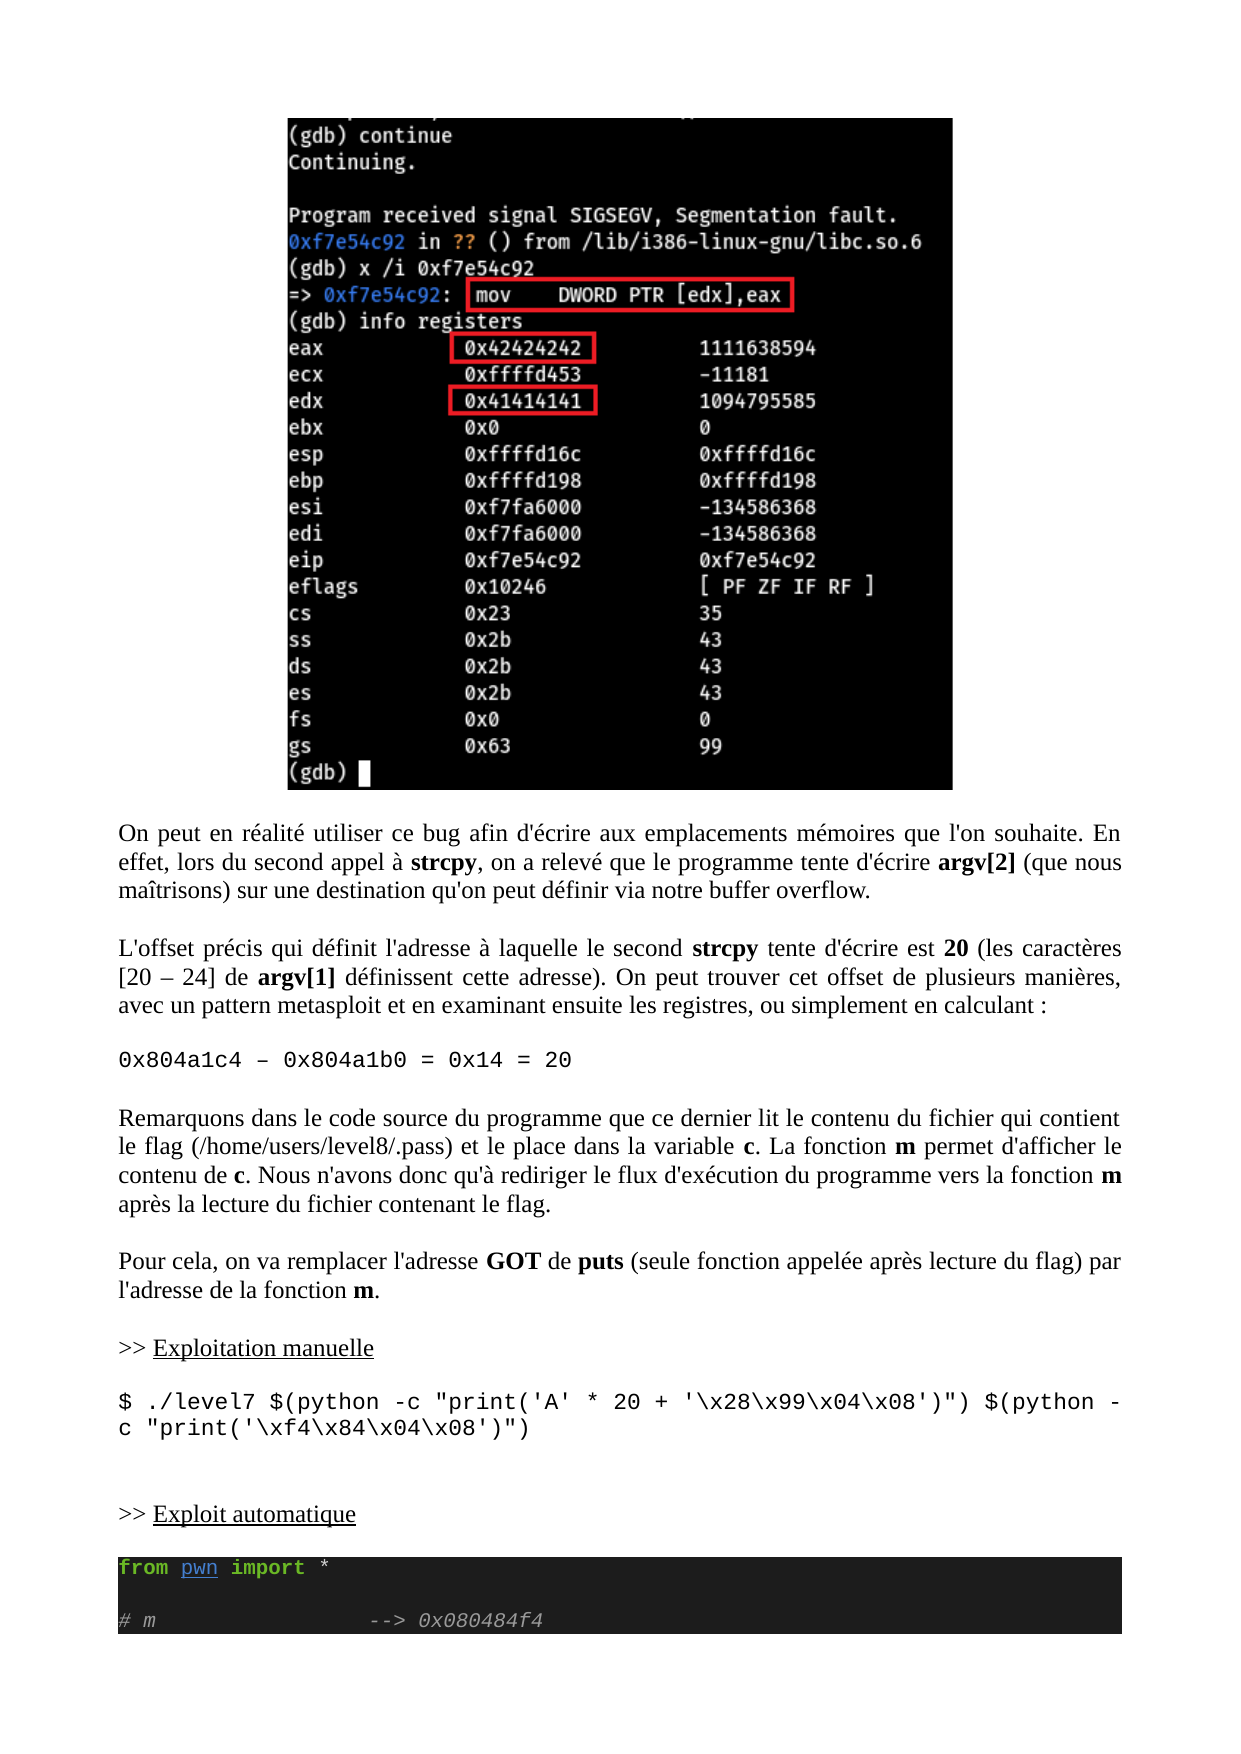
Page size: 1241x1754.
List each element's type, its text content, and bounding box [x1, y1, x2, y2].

text >> Exploitation manuelle [118, 1333, 1122, 1361]
text $ ./level7 $(python -c "print('A' * 20 + '\x28\x99\x04\x08')") $(python -c "print('\xf4\x84\x04\x08')") [118, 1390, 1122, 1442]
text # m --> 0x080484f4 [118, 1610, 1122, 1634]
text >> Exploit automatique [118, 1499, 1122, 1528]
text On peut en réalité utiliser ce bug afin d'écrire aux emplacements mémoires que l'on souhaite. En effet, lors du second appel à strcpy, on a relevé que le programme tente d'écrire argv[2] (que nous maîtrisons) sur une destination qu'on peut définir via notre buffer overflow. [118, 818, 1122, 904]
text Pour cela, on va remplacer l'adresse GOT de puts (seule fonction appelée après lecture du flag) par l'adresse de la fonction m. [118, 1246, 1122, 1304]
text Remarquons dans le code source du programme que ce dernier lit le contenu du fichier qui contient le flag (/home/users/level8/.pass) et le place dans la variable c. La fonction m permet d'afficher le contenu de c. Nous n'avons donc qu'à rediriger le flux d'exécution du programme vers la fonction m après la lecture du fichier contenant le flag. [118, 1103, 1122, 1218]
text from pwn import * [118, 1557, 1122, 1581]
text 0x804a1c4 – 0x804a1b0 = 0x14 = 20 [118, 1048, 1122, 1074]
text L'offset précis qui définit l'adresse à laquelle le second strcpy tente d'écrire est 20 (les caractères [20 – 24] de argv[1] définissent cette adresse). On peut trouver cet offset de plusieurs manières, avec un pattern metasploit et en examinant ensuite les registres, ou simplement en calculant : [118, 933, 1122, 1019]
